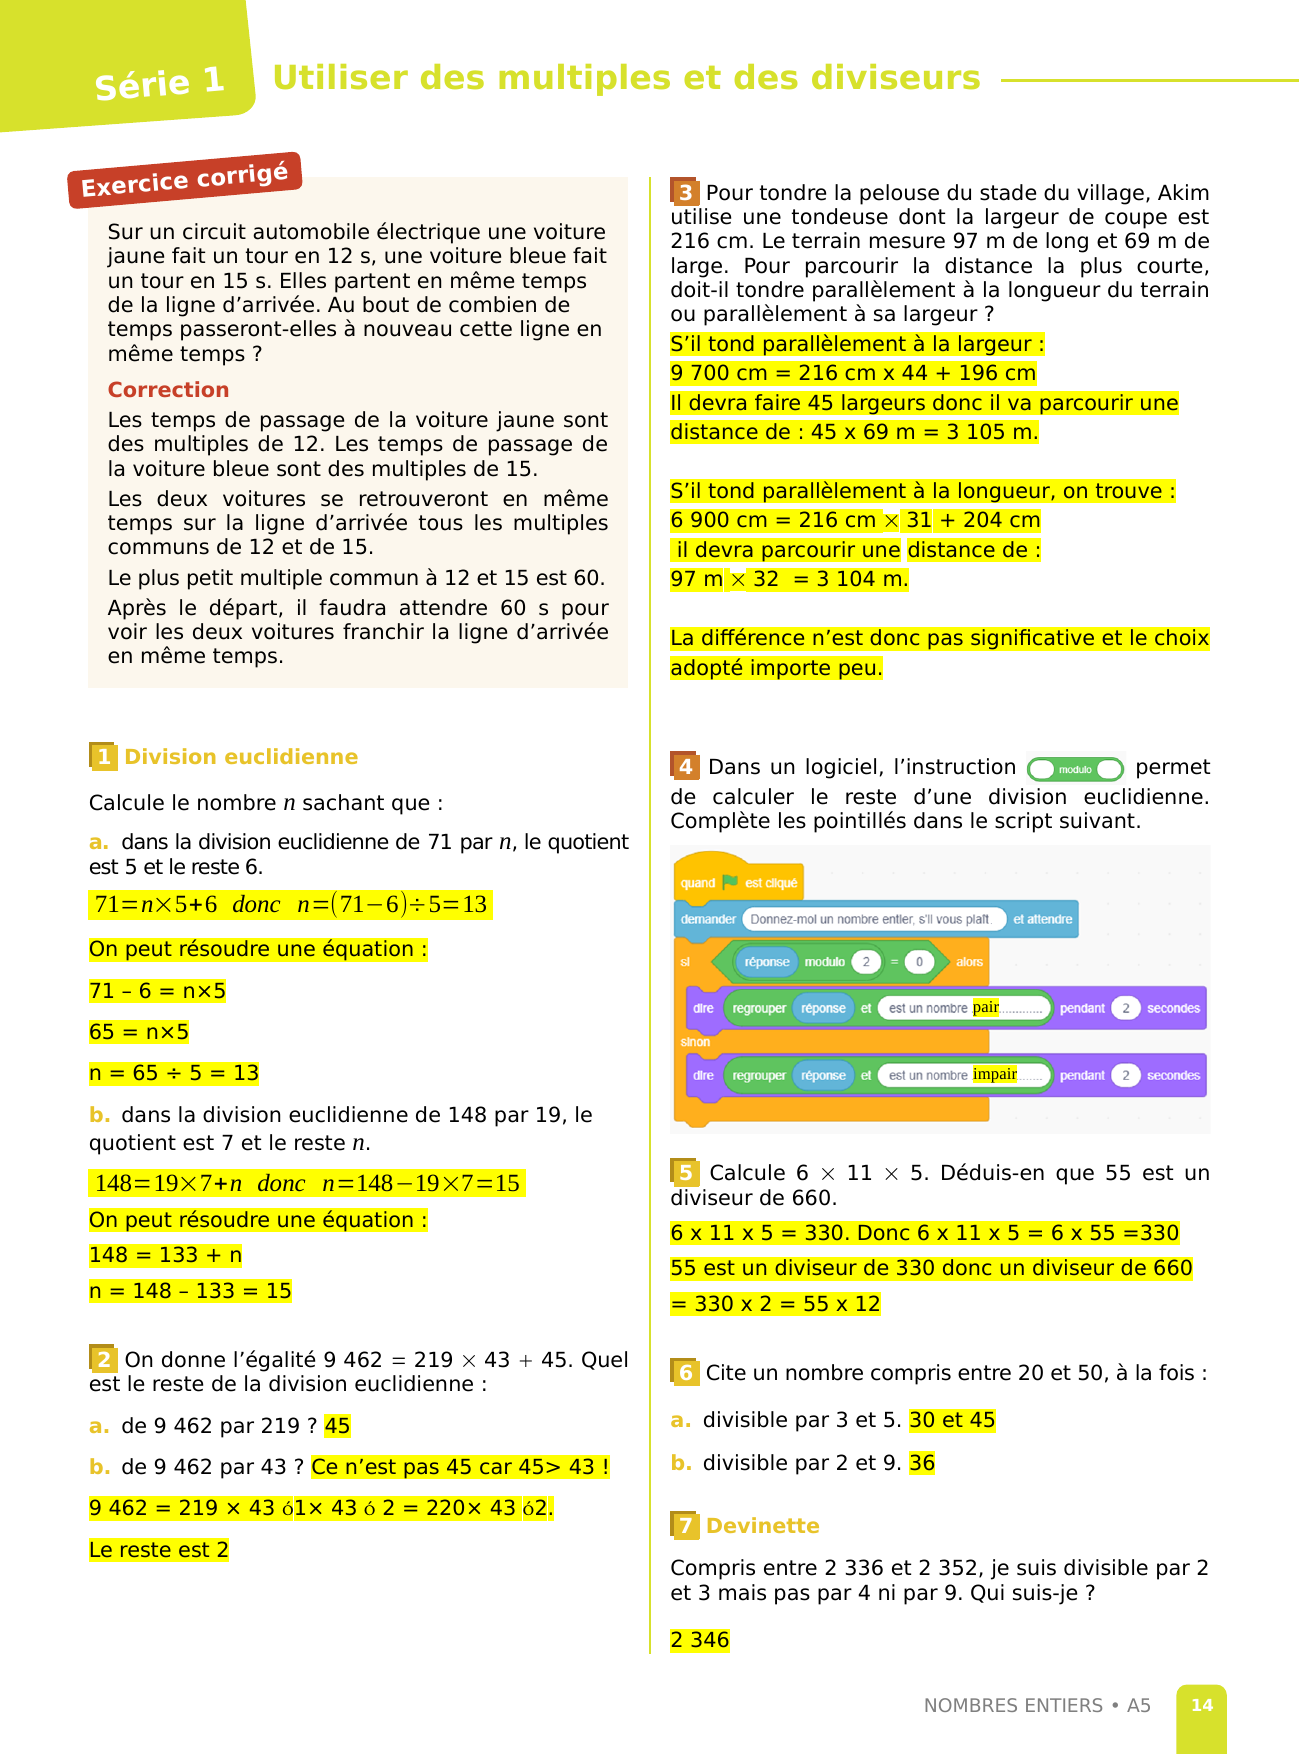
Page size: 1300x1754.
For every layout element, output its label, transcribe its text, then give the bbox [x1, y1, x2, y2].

text Compris entre 2 336 et 2 352, je suis divisible par 2 et 3 mais pas par 4 ni par 9. Qui suis-je ? [670, 1557, 1211, 1605]
list 6 x 11 x 5 = 330. Donc 6 x 11 x 5 = 6 x 55 =330 55 est un diviseur de 330 donc un diviseur de 660 = 330 x 2 = 55 x 12 [670, 1210, 1211, 1316]
list La différence n’est donc pas significative et le choix adopté importe peu. [670, 621, 1211, 680]
list dans la division euclidienne de 71 par n, le quotient est 5 et le reste 6. [88, 827, 629, 879]
list On peut résoudre une équation : 148 = 133 + n n = 148 – 133 = 15 [88, 1197, 629, 1303]
list 6 900 cm = 216 cm × 31 + 204 cm [670, 503, 1211, 533]
list Après le départ, il faudra attendre 60 s pour voir les deux voitures franchir la ligne d’arrivée en même temps. [107, 596, 609, 669]
subtitle Cite un nombre compris entre 20 et 50, à la fois : [696, 1358, 1211, 1386]
list Sur un circuit automobile électrique une voiture jaune fait un tour en 12 s, une voiture bleue fait un tour en 15 s. Elles partent en même temps de la ligne d’arrivée. Au bout de combien de temps passeront-elles à nouveau cette ligne en même temps ? [107, 220, 609, 366]
list Le plus petit multiple commun à 12 et 15 est 60. [107, 566, 609, 590]
subtitle Dans un logiciel, l’instruction permet de calculer le reste d’une division euclidienne. Complète les pointillés dans le script suivant. [670, 751, 1211, 833]
list 2 346 [670, 1611, 1211, 1653]
subtitle Pour tondre la pelouse du stade du village, Akim utilise une tondeuse dont la largeur de coupe est 216 cm. Le terrain mesure 97 m de long et 69 m de large. Pour parcourir la distance la plus courte, doit-il tondre parallèlement à la longueur du terrain ou parallèlement à sa largeur ? [670, 177, 1211, 327]
subtitle On donne l’égalité 9 462 = 219 × 43  45. Quel est le reste de la division euclidienne : [88, 1344, 629, 1397]
list il devra parcourir une distance de : [670, 533, 1211, 562]
list Correction [107, 378, 609, 402]
list dans la division euclidienne de 148 par 19, le quotient est 7 et le reste n. [88, 1103, 629, 1156]
list de 9 462 par 219 ? 45 [88, 1397, 629, 1438]
list S’il tond parallèlement à la largeur : [670, 327, 1211, 356]
list divisible par 2 et 9. 36 [670, 1434, 1211, 1475]
list Il devra faire 45 largeurs donc il va parcourir une distance de : 45 x 69 m = 3 105 m. [670, 386, 1211, 444]
list de 9 462 par 43 ? Ce n’est pas 45 car 45> 43 ! 9 462 = 219 × 43 1× 43  2 = 220× 43 2. Le reste est 2 [88, 1438, 629, 1562]
list 97 m × 32 = 3 104 m. [670, 562, 1211, 592]
text On peut résoudre une équation : 71 – 6 = n×5 65 = n×5 n = 65 ÷ 5 = 13 [88, 920, 629, 1086]
list divisible par 3 et 5. 30 et 45 [670, 1392, 1211, 1433]
list Les deux voitures se retrouveront en même temps sur la ligne d’arrivée tous les multiples communs de 12 et de 15. [107, 487, 609, 560]
list Les temps de passage de la voiture jaune sont des multiples de 12. Les temps de passage de la voiture bleue sont des multiples de 15. [107, 408, 609, 481]
subtitle Calcule 6 × 11 × 5. Déduis-en que 55 est un diviseur de 660. [670, 1158, 1211, 1210]
picture [670, 845, 1211, 1134]
list S’il tond parallèlement à la longueur, on trouve : [670, 474, 1211, 503]
picture [1026, 751, 1127, 785]
subtitle Calcule le nombre n sachant que : [88, 788, 629, 815]
subtitle Devinette [696, 1511, 1211, 1539]
list 9 700 cm = 216 cm x 44 + 196 cm [670, 356, 1211, 386]
subtitle Division euclidienne [114, 742, 629, 770]
